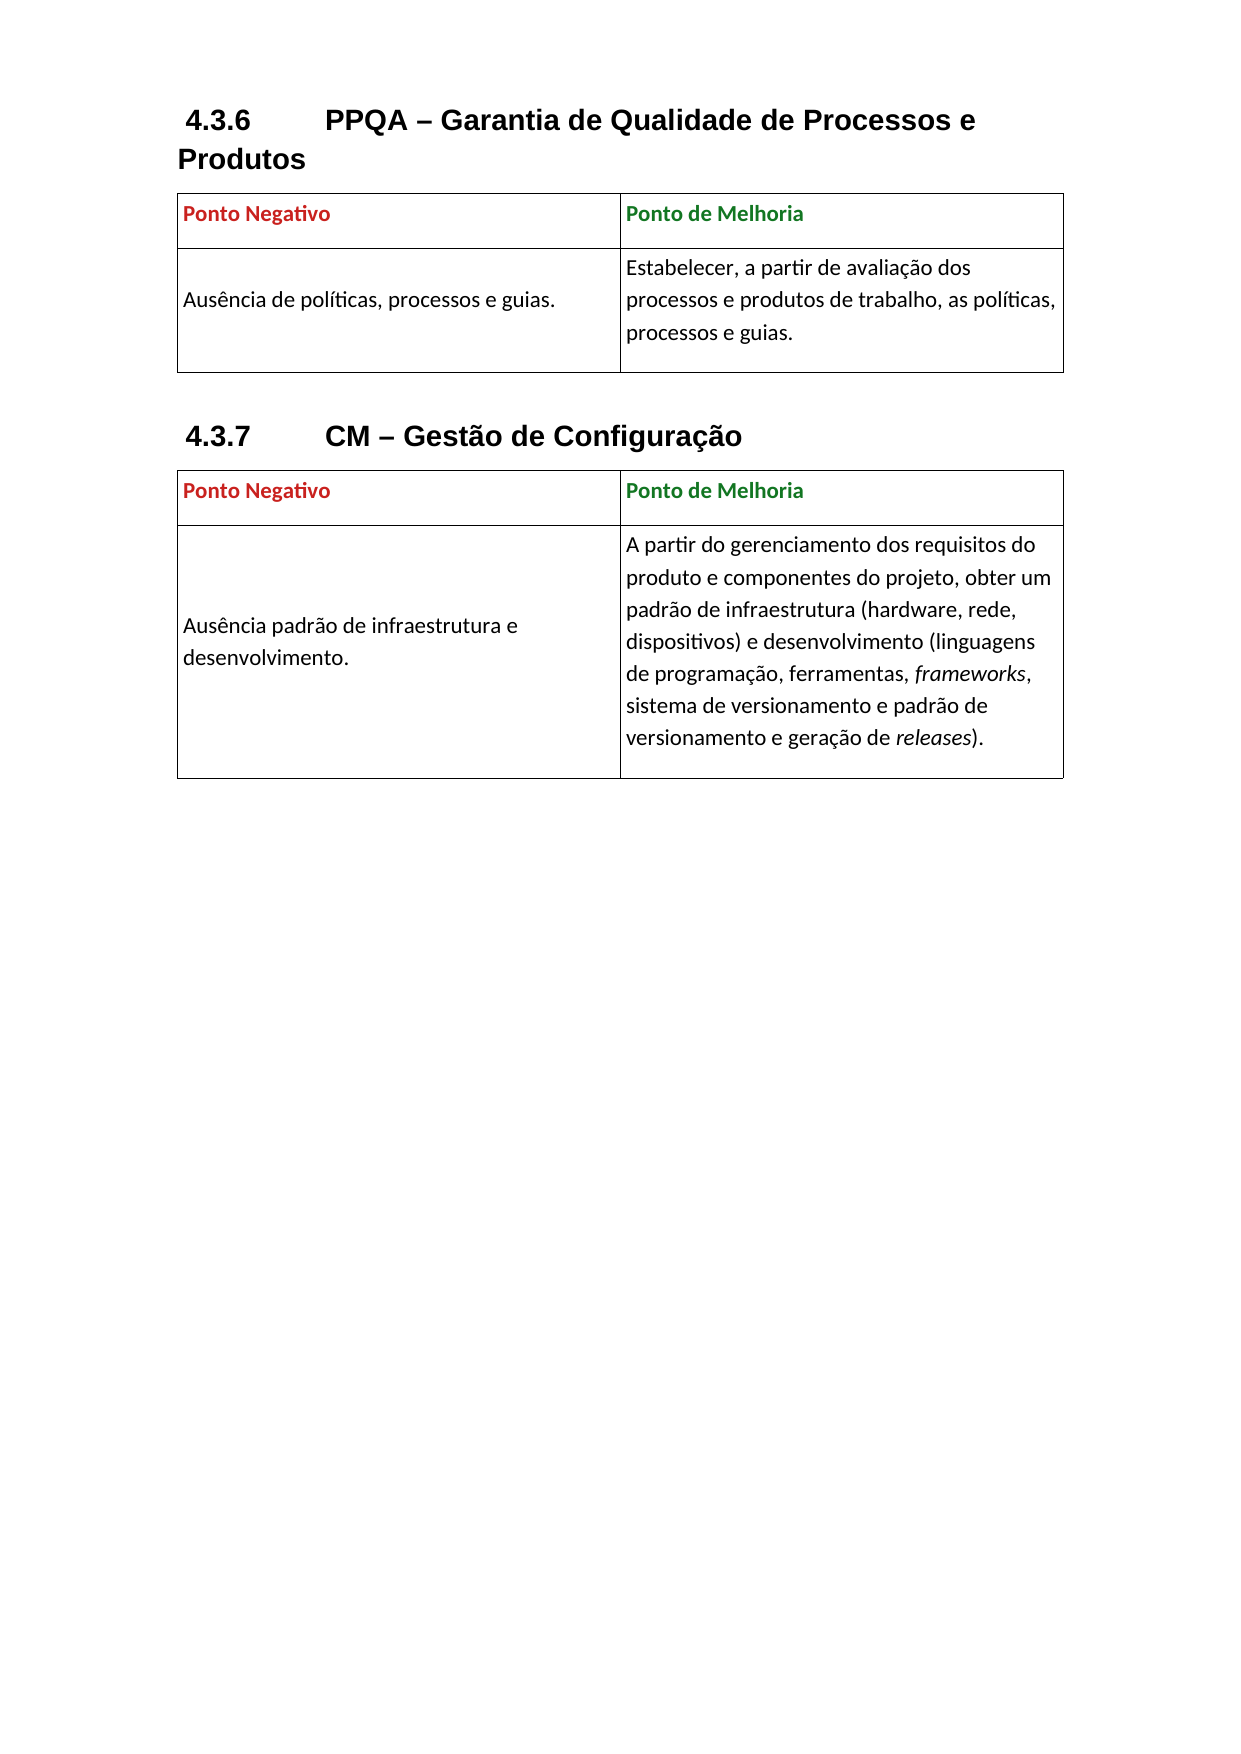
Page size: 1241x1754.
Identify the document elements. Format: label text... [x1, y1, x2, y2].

table_cell A partir do gerenciamento dos requisitos do produto e componentes do projeto, obter um padrão de infraestrutura (hardware, rede, dispositivos) e desenvolvimento (linguagens de programação, ferramentas, frameworks, sistema de versionamento e padrão de versionamento e geração de releases). [621, 526, 1063, 778]
subtitle PPQA – Garantia de Qualidade de Processos e Produtos [177, 103, 1063, 176]
table_header Ponto de Melhoria [621, 194, 1063, 247]
table_header Ponto de Melhoria [621, 471, 1063, 524]
table_cell Ausência de políticas, processos e guias. [178, 249, 620, 372]
table_header Ponto Negativo [178, 194, 620, 247]
table_cell Ausência padrão de infraestrutura e desenvolvimento. [178, 526, 620, 778]
table_cell Estabelecer, a partir de avaliação dos processos e produtos de trabalho, as políticas, processos e guias. [621, 249, 1063, 372]
table_header Ponto Negativo [178, 471, 620, 524]
subtitle CM – Gestão de Configuração [177, 419, 1063, 453]
